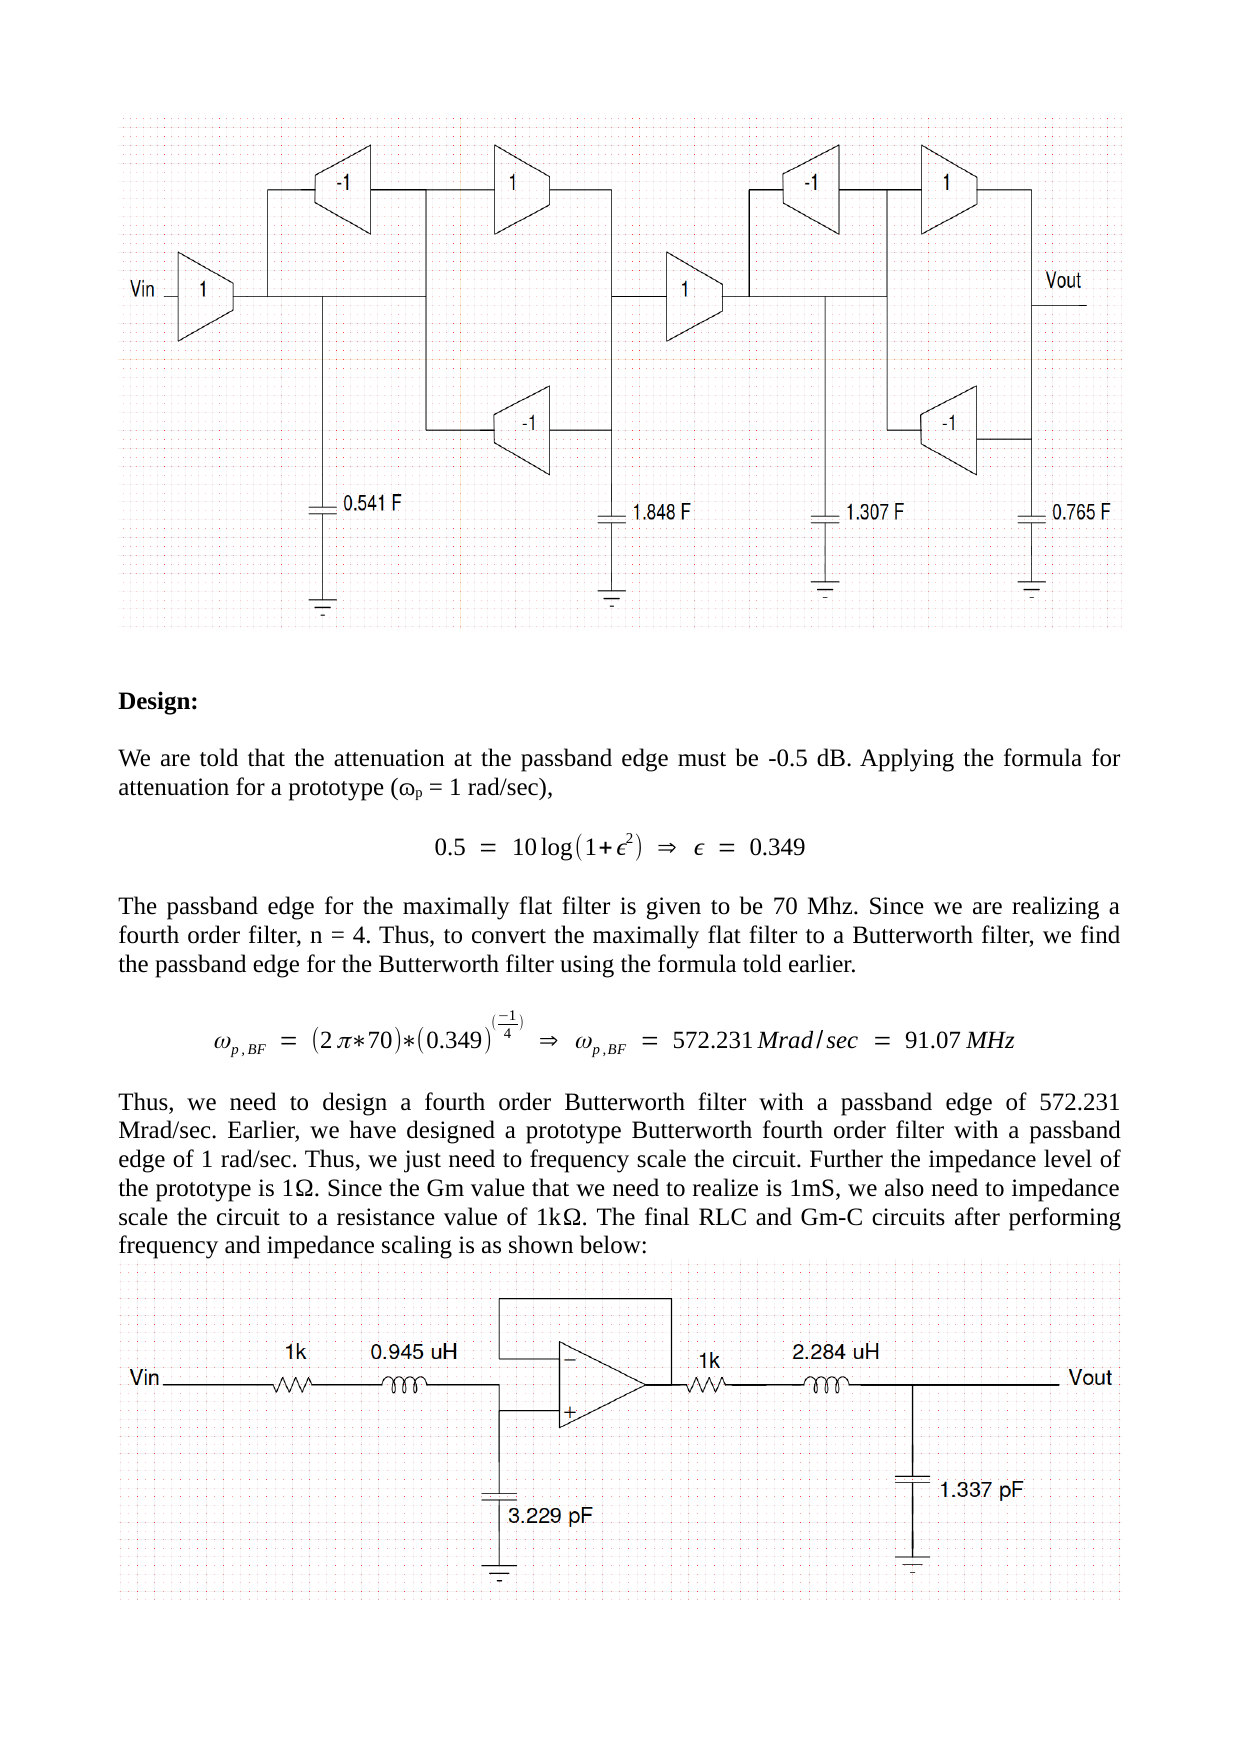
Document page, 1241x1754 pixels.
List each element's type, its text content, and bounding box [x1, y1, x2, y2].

text The passband edge for the maximally flat filter is given to be 70 Mhz. Since we are realizing a fourth order filter, n = 4. Thus, to convert the maximally flat filter to a Butterworth filter, we find the passband edge for the Butterworth filter using the formula told earlier. [118, 891, 1122, 977]
picture [118, 1259, 1123, 1600]
text Design: [118, 686, 1122, 714]
text Thus, we need to design a fourth order Butterworth filter with a passband edge of 572.231 Mrad/sec. Earlier, we have designed a prototype Butterworth fourth order filter with a passband edge of 1 rad/sec. Thus, we just need to frequency scale the circuit. Further the impedance level of the prototype is 1Ω. Since the Gm value that we need to realize is 1mS, we also need to impedance scale the circuit to a resistance value of 1kΩ. The final RLC and Gm-C circuits after performing frequency and impedance scaling is as shown below: [118, 1087, 1122, 1259]
picture [118, 118, 1123, 629]
text We are told that the attenuation at the passband edge must be -0.5 dB. Applying the formula for attenuation for a prototype (ɷp = 1 rad/sec), [118, 743, 1122, 801]
